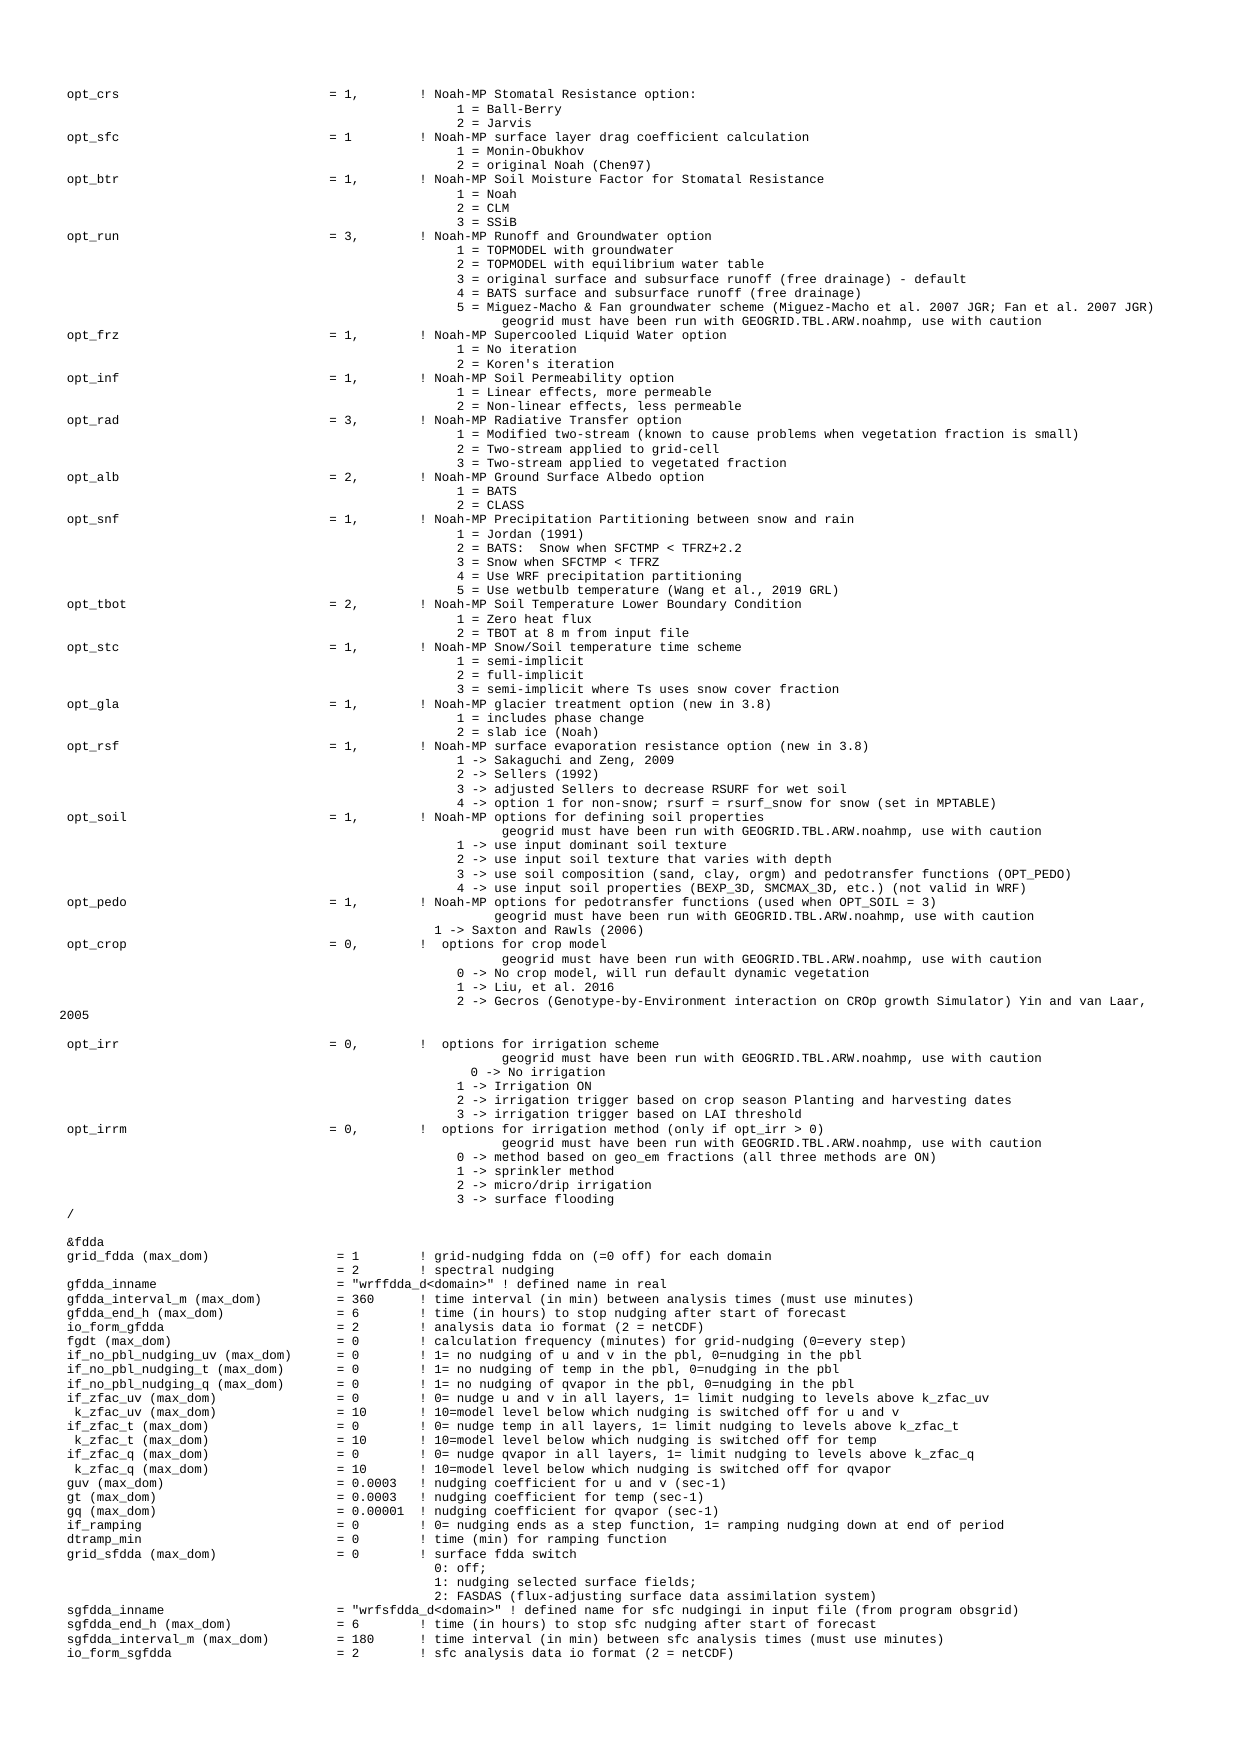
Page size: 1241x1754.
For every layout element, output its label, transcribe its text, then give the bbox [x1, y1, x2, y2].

text if_zfac_uv (max_dom) = 0 ! 0= nudge u and v in all layers, 1= limit nudging to levels above k_zfac_uv [59, 1392, 1181, 1406]
text geogrid must have been run with GEOGRID.TBL.ARW.noahmp, use with caution [59, 1052, 1181, 1066]
text &fdda [59, 1236, 1181, 1250]
text io_form_gfdda = 2 ! analysis data io format (2 = netCDF) [59, 1321, 1181, 1335]
text 1 -> Liu, et al. 2016 [59, 981, 1181, 995]
text 2 = Jarvis [59, 117, 1181, 131]
text 1 = Jordan (1991) [59, 528, 1181, 542]
text 2 -> irrigation trigger based on crop season Planting and harvesting dates [59, 1094, 1181, 1108]
text gt (max_dom) = 0.0003 ! nudging coefficient for temp (sec-1) [59, 1491, 1181, 1505]
text opt_snf = 1, ! Noah-MP Precipitation Partitioning between snow and rain [59, 513, 1181, 528]
text 0 -> method based on geo_em fractions (all three methods are ON) [59, 1151, 1181, 1165]
text 3 = Snow when SFCTMP < TFRZ [59, 556, 1181, 570]
text opt_run = 3, ! Noah-MP Runoff and Groundwater option [59, 230, 1181, 244]
text opt_stc = 1, ! Noah-MP Snow/Soil temperature time scheme [59, 641, 1181, 655]
text opt_alb = 2, ! Noah-MP Ground Surface Albedo option [59, 471, 1181, 485]
text 1 = Ball-Berry [59, 103, 1181, 117]
text geogrid must have been run with GEOGRID.TBL.ARW.noahmp, use with caution [59, 1137, 1181, 1151]
text 2 -> micro/drip irrigation [59, 1179, 1181, 1193]
text opt_crop = 0, ! options for crop model [59, 938, 1181, 953]
text 2 = Two-stream applied to grid-cell [59, 443, 1181, 457]
text 2 = TBOT at 8 m from input file [59, 627, 1181, 641]
text = 2 ! spectral nudging [59, 1264, 1181, 1278]
text 2 = CLM [59, 202, 1181, 216]
text opt_pedo = 1, ! Noah-MP options for pedotransfer functions (used when OPT_SOIL = 3) [59, 896, 1181, 910]
text if_zfac_q (max_dom) = 0 ! 0= nudge qvapor in all layers, 1= limit nudging to levels above k_zfac_q [59, 1448, 1181, 1463]
text 1 -> Saxton and Rawls (2006) [59, 924, 1181, 938]
text 1 = includes phase change [59, 712, 1181, 726]
text opt_irrm = 0, ! options for irrigation method (only if opt_irr > 0) [59, 1123, 1181, 1137]
text geogrid must have been run with GEOGRID.TBL.ARW.noahmp, use with caution [59, 315, 1181, 329]
text k_zfac_uv (max_dom) = 10 ! 10=model level below which nudging is switched off for u and v [59, 1406, 1181, 1420]
text 2 -> use input soil texture that varies with depth [59, 853, 1181, 868]
text if_no_pbl_nudging_t (max_dom) = 0 ! 1= no nudging of temp in the pbl, 0=nudging in the pbl [59, 1363, 1181, 1378]
text 4 -> use input soil properties (BEXP_3D, SMCMAX_3D, etc.) (not valid in WRF) [59, 882, 1181, 896]
text 0 -> No irrigation [59, 1066, 1181, 1080]
text 1 -> sprinkler method [59, 1165, 1181, 1179]
text geogrid must have been run with GEOGRID.TBL.ARW.noahmp, use with caution [59, 825, 1181, 839]
text 3 -> irrigation trigger based on LAI threshold [59, 1108, 1181, 1123]
text 2 = full-implicit [59, 669, 1181, 683]
text if_zfac_t (max_dom) = 0 ! 0= nudge temp in all layers, 1= limit nudging to levels above k_zfac_t [59, 1420, 1181, 1434]
text 1 -> use input dominant soil texture [59, 839, 1181, 853]
text 1 = TOPMODEL with groundwater [59, 244, 1181, 258]
text 4 -> option 1 for non-snow; rsurf = rsurf_snow for snow (set in MPTABLE) [59, 797, 1181, 811]
text dtramp_min = 0 ! time (min) for ramping function [59, 1533, 1181, 1548]
text grid_fdda (max_dom) = 1 ! grid-nudging fdda on (=0 off) for each domain [59, 1250, 1181, 1264]
text gq (max_dom) = 0.00001 ! nudging coefficient for qvapor (sec-1) [59, 1505, 1181, 1519]
text opt_irr = 0, ! options for irrigation scheme [59, 1038, 1181, 1052]
text gfdda_inname = "wrffdda_d<domain>" ! defined name in real [59, 1278, 1181, 1293]
text 0: off; [59, 1562, 1181, 1576]
text 1 = BATS [59, 485, 1181, 499]
text 3 = Two-stream applied to vegetated fraction [59, 457, 1181, 471]
text gfdda_interval_m (max_dom) = 360 ! time interval (in min) between analysis times (must use minutes) [59, 1293, 1181, 1307]
text / [59, 1208, 1181, 1222]
text 2 = original Noah (Chen97) [59, 159, 1181, 173]
text 1 -> Sakaguchi and Zeng, 2009 [59, 754, 1181, 768]
text sgfdda_inname = "wrfsfdda_d<domain>" ! defined name for sfc nudgingi in input file (from program obsgrid) [59, 1604, 1181, 1618]
text 2 -> Gecros (Genotype-by-Environment interaction on CROp growth Simulator) Yin and van Laar, 2005 [59, 995, 1181, 1023]
text 2 = slab ice (Noah) [59, 726, 1181, 740]
text opt_soil = 1, ! Noah-MP options for defining soil properties [59, 811, 1181, 825]
text if_ramping = 0 ! 0= nudging ends as a step function, 1= ramping nudging down at end of period [59, 1519, 1181, 1533]
text opt_sfc = 1 ! Noah-MP surface layer drag coefficient calculation [59, 131, 1181, 145]
text 1 = Noah [59, 188, 1181, 202]
text fgdt (max_dom) = 0 ! calculation frequency (minutes) for grid-nudging (0=every step) [59, 1335, 1181, 1349]
text 3 -> use soil composition (sand, clay, orgm) and pedotransfer functions (OPT_PEDO) [59, 868, 1181, 882]
text sgfdda_end_h (max_dom) = 6 ! time (in hours) to stop sfc nudging after start of forecast [59, 1618, 1181, 1633]
text opt_rad = 3, ! Noah-MP Radiative Transfer option [59, 414, 1181, 428]
text geogrid must have been run with GEOGRID.TBL.ARW.noahmp, use with caution [59, 910, 1181, 924]
text k_zfac_q (max_dom) = 10 ! 10=model level below which nudging is switched off for qvapor [59, 1463, 1181, 1477]
text opt_frz = 1, ! Noah-MP Supercooled Liquid Water option [59, 329, 1181, 343]
text 3 -> surface flooding [59, 1193, 1181, 1208]
text 4 = Use WRF precipitation partitioning [59, 570, 1181, 584]
text 2 = Koren's iteration [59, 358, 1181, 372]
text if_no_pbl_nudging_q (max_dom) = 0 ! 1= no nudging of qvapor in the pbl, 0=nudging in the pbl [59, 1378, 1181, 1392]
text 1 -> Irrigation ON [59, 1080, 1181, 1094]
text 2 = CLASS [59, 499, 1181, 513]
text 1 = Linear effects, more permeable [59, 386, 1181, 400]
text 1 = Zero heat flux [59, 613, 1181, 627]
text 3 -> adjusted Sellers to decrease RSURF for wet soil [59, 783, 1181, 797]
text 0 -> No crop model, will run default dynamic vegetation [59, 967, 1181, 981]
text 2 -> Sellers (1992) [59, 768, 1181, 783]
text opt_tbot = 2, ! Noah-MP Soil Temperature Lower Boundary Condition [59, 598, 1181, 613]
text 3 = original surface and subsurface runoff (free drainage) - default [59, 273, 1181, 287]
text 2: FASDAS (flux-adjusting surface data assimilation system) [59, 1590, 1181, 1604]
text io_form_sgfdda = 2 ! sfc analysis data io format (2 = netCDF) [59, 1647, 1181, 1661]
text 1: nudging selected surface fields; [59, 1576, 1181, 1590]
text 2 = Non-linear effects, less permeable [59, 400, 1181, 414]
text opt_inf = 1, ! Noah-MP Soil Permeability option [59, 372, 1181, 386]
text guv (max_dom) = 0.0003 ! nudging coefficient for u and v (sec-1) [59, 1477, 1181, 1491]
text opt_crs = 1, ! Noah-MP Stomatal Resistance option: [59, 88, 1181, 103]
text gfdda_end_h (max_dom) = 6 ! time (in hours) to stop nudging after start of forecast [59, 1307, 1181, 1321]
text opt_gla = 1, ! Noah-MP glacier treatment option (new in 3.8) [59, 698, 1181, 712]
text 1 = Monin-Obukhov [59, 145, 1181, 159]
text sgfdda_interval_m (max_dom) = 180 ! time interval (in min) between sfc analysis times (must use minutes) [59, 1633, 1181, 1647]
text 5 = Miguez-Macho & Fan groundwater scheme (Miguez-Macho et al. 2007 JGR; Fan et al. 2007 JGR) [59, 301, 1181, 315]
text 4 = BATS surface and subsurface runoff (free drainage) [59, 287, 1181, 301]
text 3 = semi-implicit where Ts uses snow cover fraction [59, 683, 1181, 698]
text 1 = semi-implicit [59, 655, 1181, 669]
text opt_btr = 1, ! Noah-MP Soil Moisture Factor for Stomatal Resistance [59, 173, 1181, 188]
text 1 = No iteration [59, 343, 1181, 358]
text 2 = BATS: Snow when SFCTMP < TFRZ+2.2 [59, 542, 1181, 556]
text 3 = SSiB [59, 216, 1181, 230]
text geogrid must have been run with GEOGRID.TBL.ARW.noahmp, use with caution [59, 953, 1181, 967]
text opt_rsf = 1, ! Noah-MP surface evaporation resistance option (new in 3.8) [59, 740, 1181, 754]
text 2 = TOPMODEL with equilibrium water table [59, 258, 1181, 273]
text if_no_pbl_nudging_uv (max_dom) = 0 ! 1= no nudging of u and v in the pbl, 0=nudging in the pbl [59, 1349, 1181, 1363]
text k_zfac_t (max_dom) = 10 ! 10=model level below which nudging is switched off for temp [59, 1434, 1181, 1448]
text grid_sfdda (max_dom) = 0 ! surface fdda switch [59, 1548, 1181, 1562]
text 1 = Modified two-stream (known to cause problems when vegetation fraction is small) [59, 428, 1181, 443]
text 5 = Use wetbulb temperature (Wang et al., 2019 GRL) [59, 584, 1181, 598]
